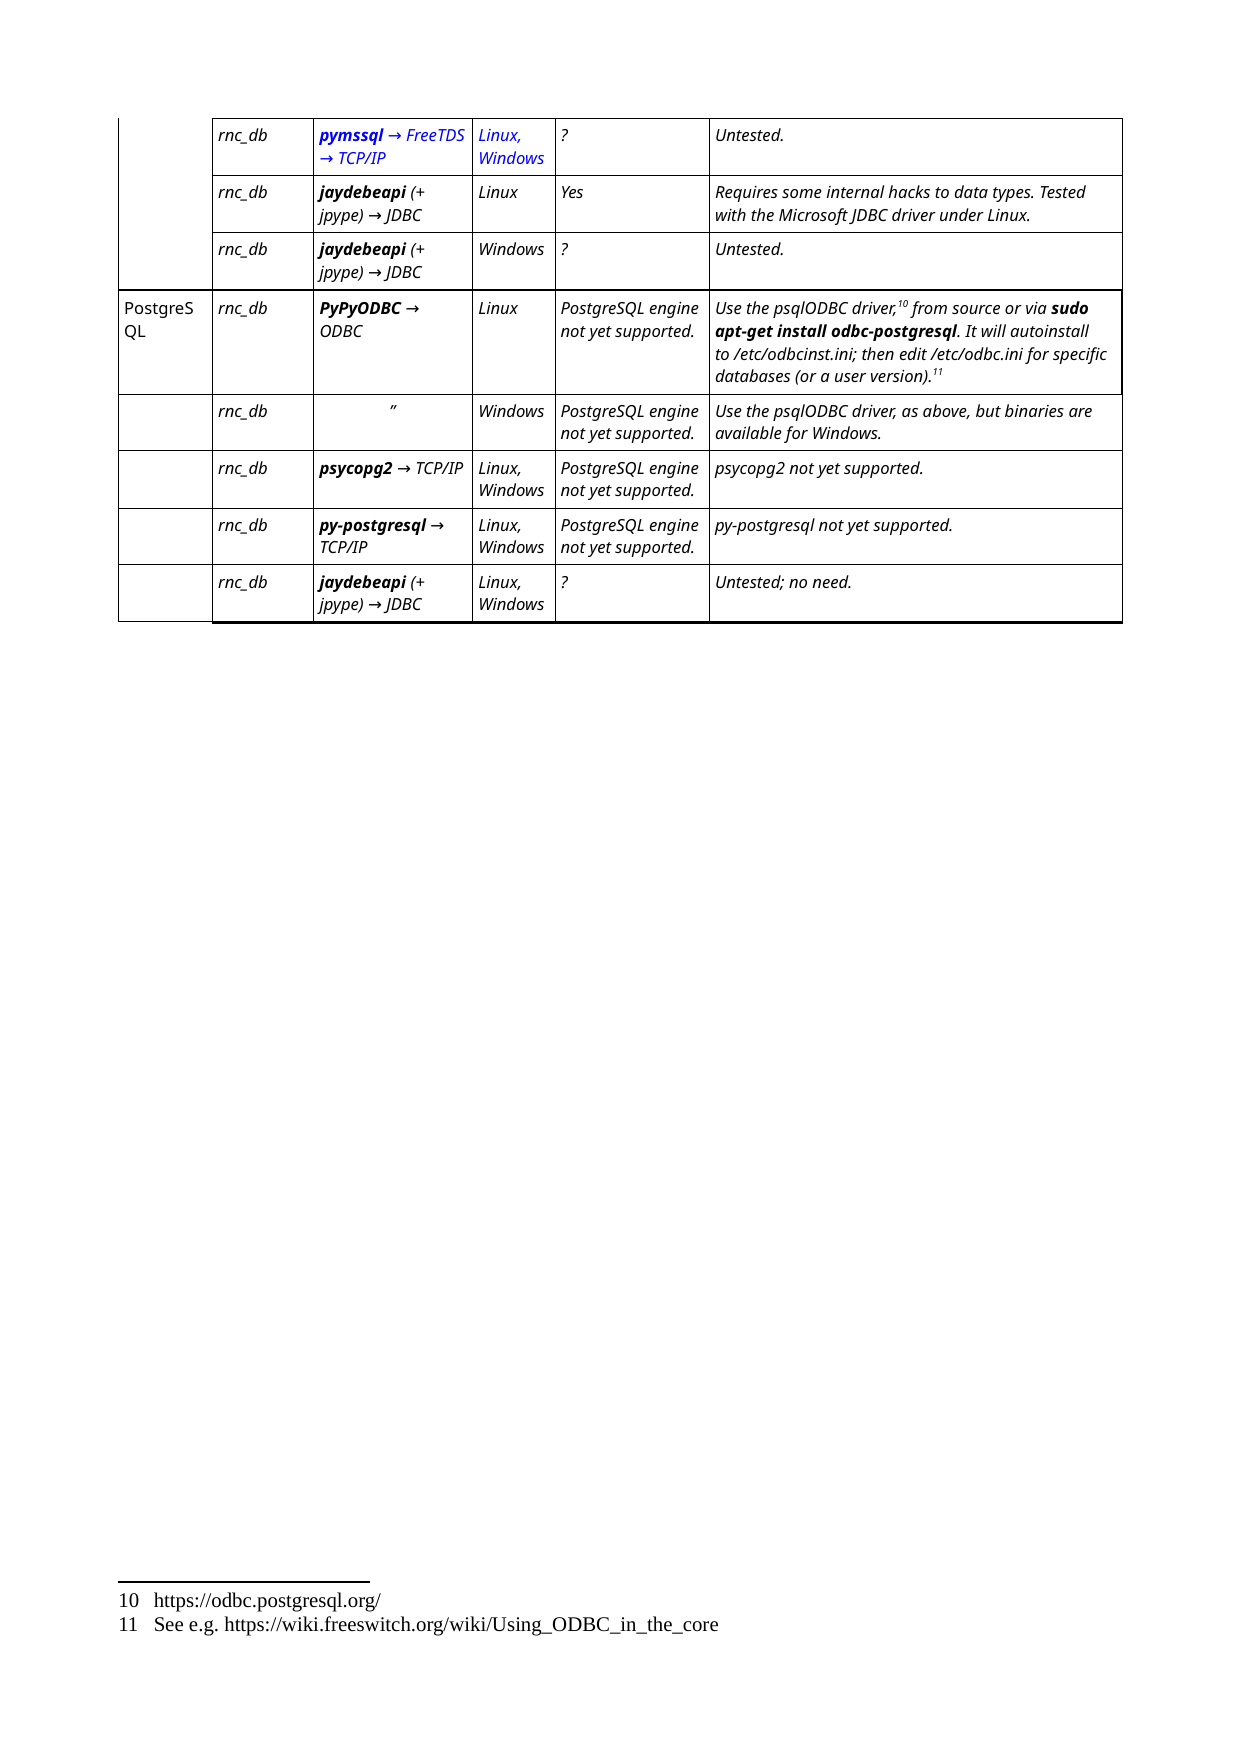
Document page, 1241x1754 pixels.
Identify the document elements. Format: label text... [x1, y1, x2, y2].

table_cell py-postgresql not yet supported. [710, 509, 1122, 564]
table_cell PostgreSQL [119, 291, 212, 393]
table_cell [119, 509, 212, 564]
table_cell rnc_db [213, 291, 313, 393]
table_cell jaydebeapi (+ jpype) → JDBC [314, 176, 472, 232]
table_cell PostgreSQL engine not yet supported. [556, 291, 709, 393]
table_cell Untested. [710, 233, 1122, 289]
table_cell rnc_db [213, 233, 313, 289]
table_cell Linux, Windows [473, 119, 555, 175]
table_cell pymssql → FreeTDS → TCP/IP [314, 119, 472, 175]
table_cell py-postgresql → TCP/IP [314, 509, 472, 564]
table_cell psycopg2 → TCP/IP [314, 451, 472, 507]
table_cell [119, 118, 212, 175]
table_cell rnc_db [213, 176, 313, 232]
table_cell Yes [556, 176, 709, 232]
table_cell Linux, Windows [473, 509, 555, 564]
table_cell ? [556, 233, 709, 289]
table_cell Linux [473, 291, 555, 393]
table_cell Windows [473, 233, 555, 289]
table_cell psycopg2 not yet supported. [710, 451, 1122, 507]
table_cell Linux, Windows [473, 565, 555, 621]
table_cell Requires some internal hacks to data types. Tested with the Microsoft JDBC driver under Linux. [710, 176, 1122, 232]
table_cell Untested. [710, 119, 1122, 175]
table_cell ? [556, 565, 709, 621]
table_cell Linux, Windows [473, 451, 555, 507]
table_cell PostgreSQL engine not yet supported. [556, 451, 709, 507]
table_cell Untested; no need. [710, 565, 1122, 621]
table_cell PostgreSQL engine not yet supported. [556, 509, 709, 564]
table_cell Linux [473, 176, 555, 232]
table_cell [119, 175, 212, 232]
table_cell [119, 232, 212, 289]
table_cell rnc_db [213, 565, 313, 621]
table_cell [119, 565, 212, 621]
table_cell [119, 395, 212, 450]
table_cell PostgreSQL engine not yet supported. [556, 395, 709, 450]
table_cell rnc_db [213, 119, 313, 175]
table_cell rnc_db [213, 451, 313, 507]
table_cell jaydebeapi (+ jpype) → JDBC [314, 565, 472, 621]
table_cell Windows [473, 395, 555, 450]
table_cell rnc_db [213, 395, 313, 450]
table_cell Use the psqlODBC driver, from source or via sudo apt-get install odbc-postgresql. It will autoinstall to /etc/odbcinst.ini; then edit /etc/odbc.ini for specific databases (or a user version). [710, 291, 1121, 393]
table_cell rnc_db [213, 509, 313, 564]
table_cell [119, 451, 212, 507]
table_cell Use the psqlODBC driver, as above, but binaries are available for Windows. [710, 395, 1122, 450]
table_cell PyPyODBC → ODBC [314, 291, 472, 393]
table_cell ” [314, 395, 472, 450]
table_cell jaydebeapi (+ jpype) → JDBC [314, 233, 472, 289]
table_cell ? [556, 119, 709, 175]
